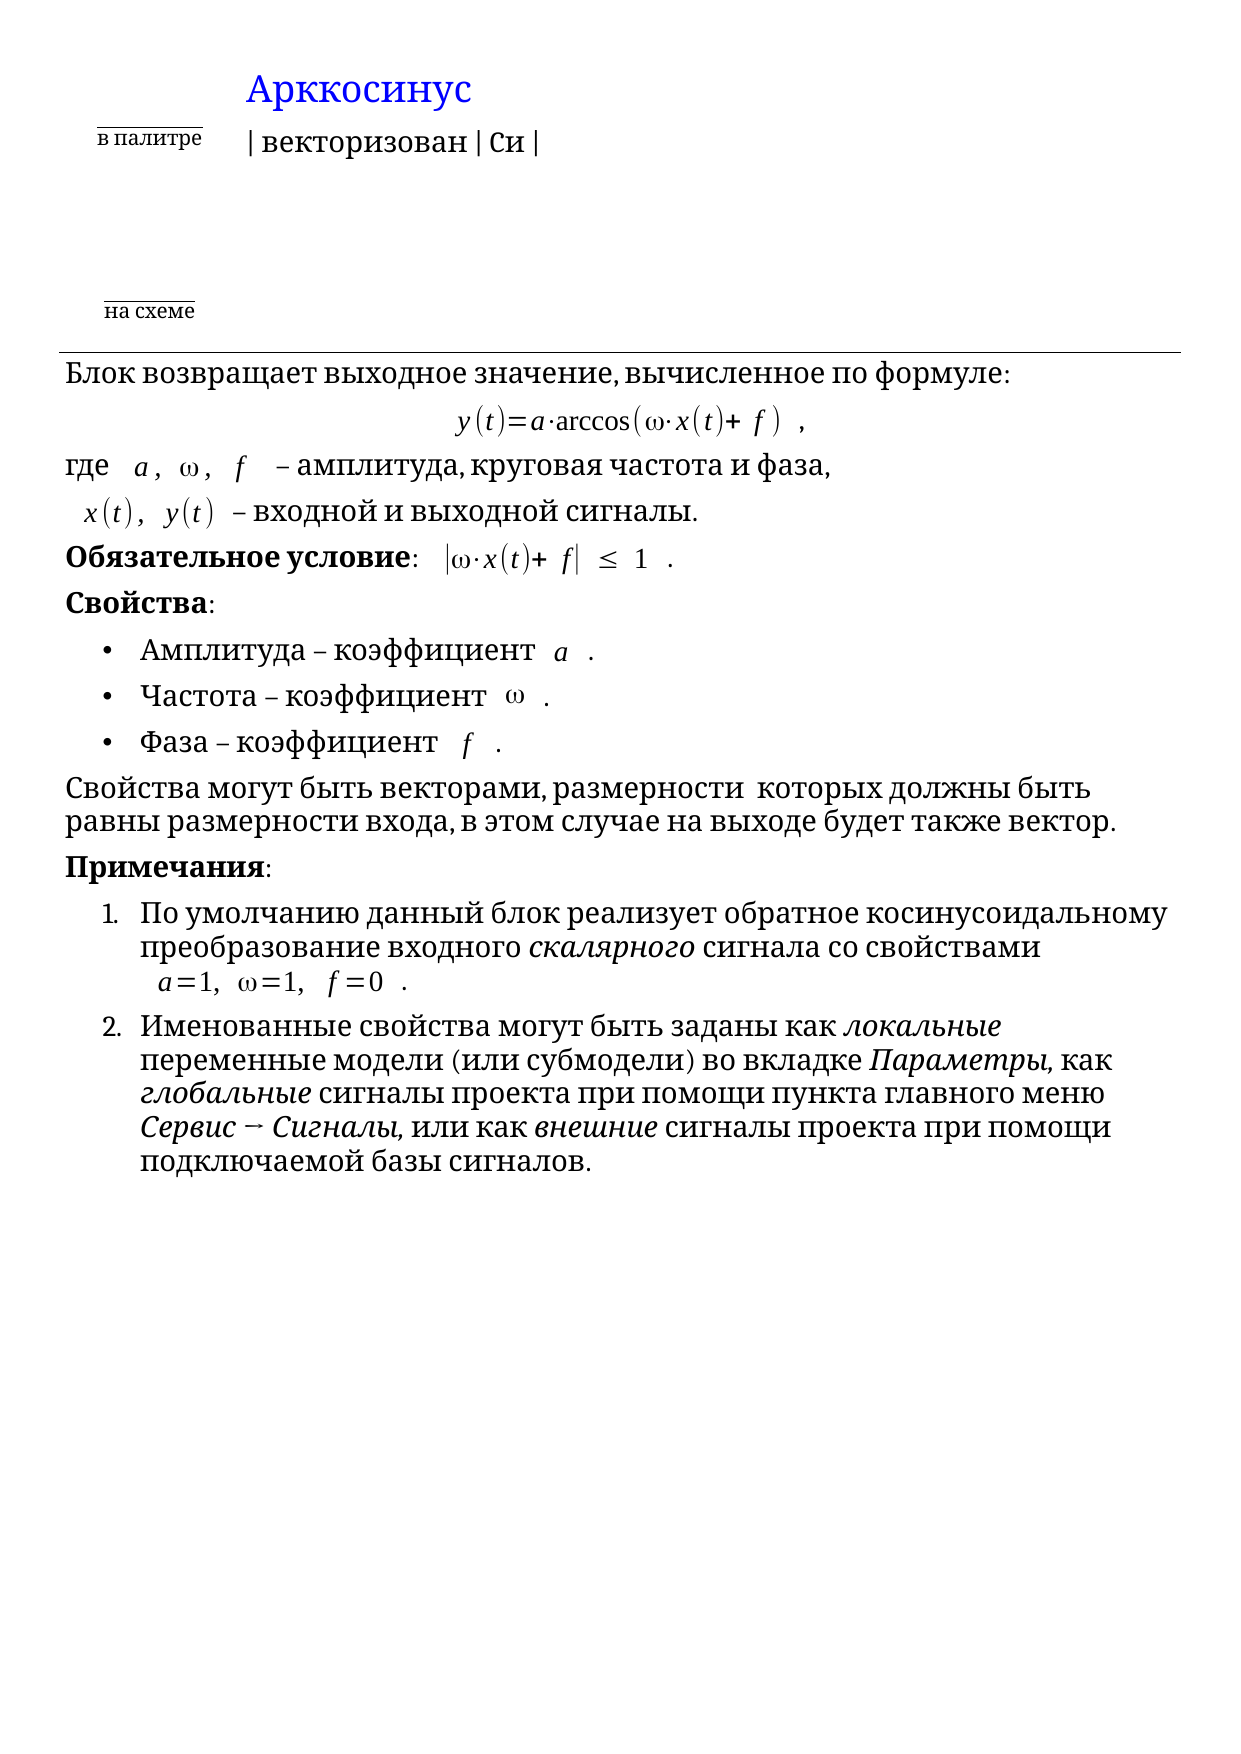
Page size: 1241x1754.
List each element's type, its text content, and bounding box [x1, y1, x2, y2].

table_cell на схеме [59, 294, 240, 352]
table_cell [59, 178, 240, 294]
table_header [59, 59, 240, 121]
table_cell в палитре [59, 121, 240, 178]
table_header Арккосинус [240, 59, 1181, 121]
table_cell [240, 294, 1181, 352]
table_cell | векторизован | Cи | [240, 121, 1181, 178]
table_cell [240, 178, 1181, 294]
table_cell Блок возвращает выходное значение, вычисленное по формуле: , где – амплитуда, круговая частота и фаза, – входной и выходной сигналы. Обязательное условие: . Свойства: Амплитуда – коэффициент. Частота – коэффициент. Фаза – коэффициент. Свойства могут быть векторами, размерности которых должны быть равны размерности входа, в этом случае на выходе будет также вектор. Примечания: По умолчанию данный блок реализует обратное косинусоидальному преобразование входного скалярного сигнала со свойствами . Именованные свойства могут быть заданы как локальные переменные модели (или субмодели) во вкладке Параметры, как глобальные сигналы проекта при помощи пункта главного меню Сервис → Сигналы, или как внешние сигналы проекта при помощи подключаемой базы сигналов. [59, 353, 1181, 1197]
